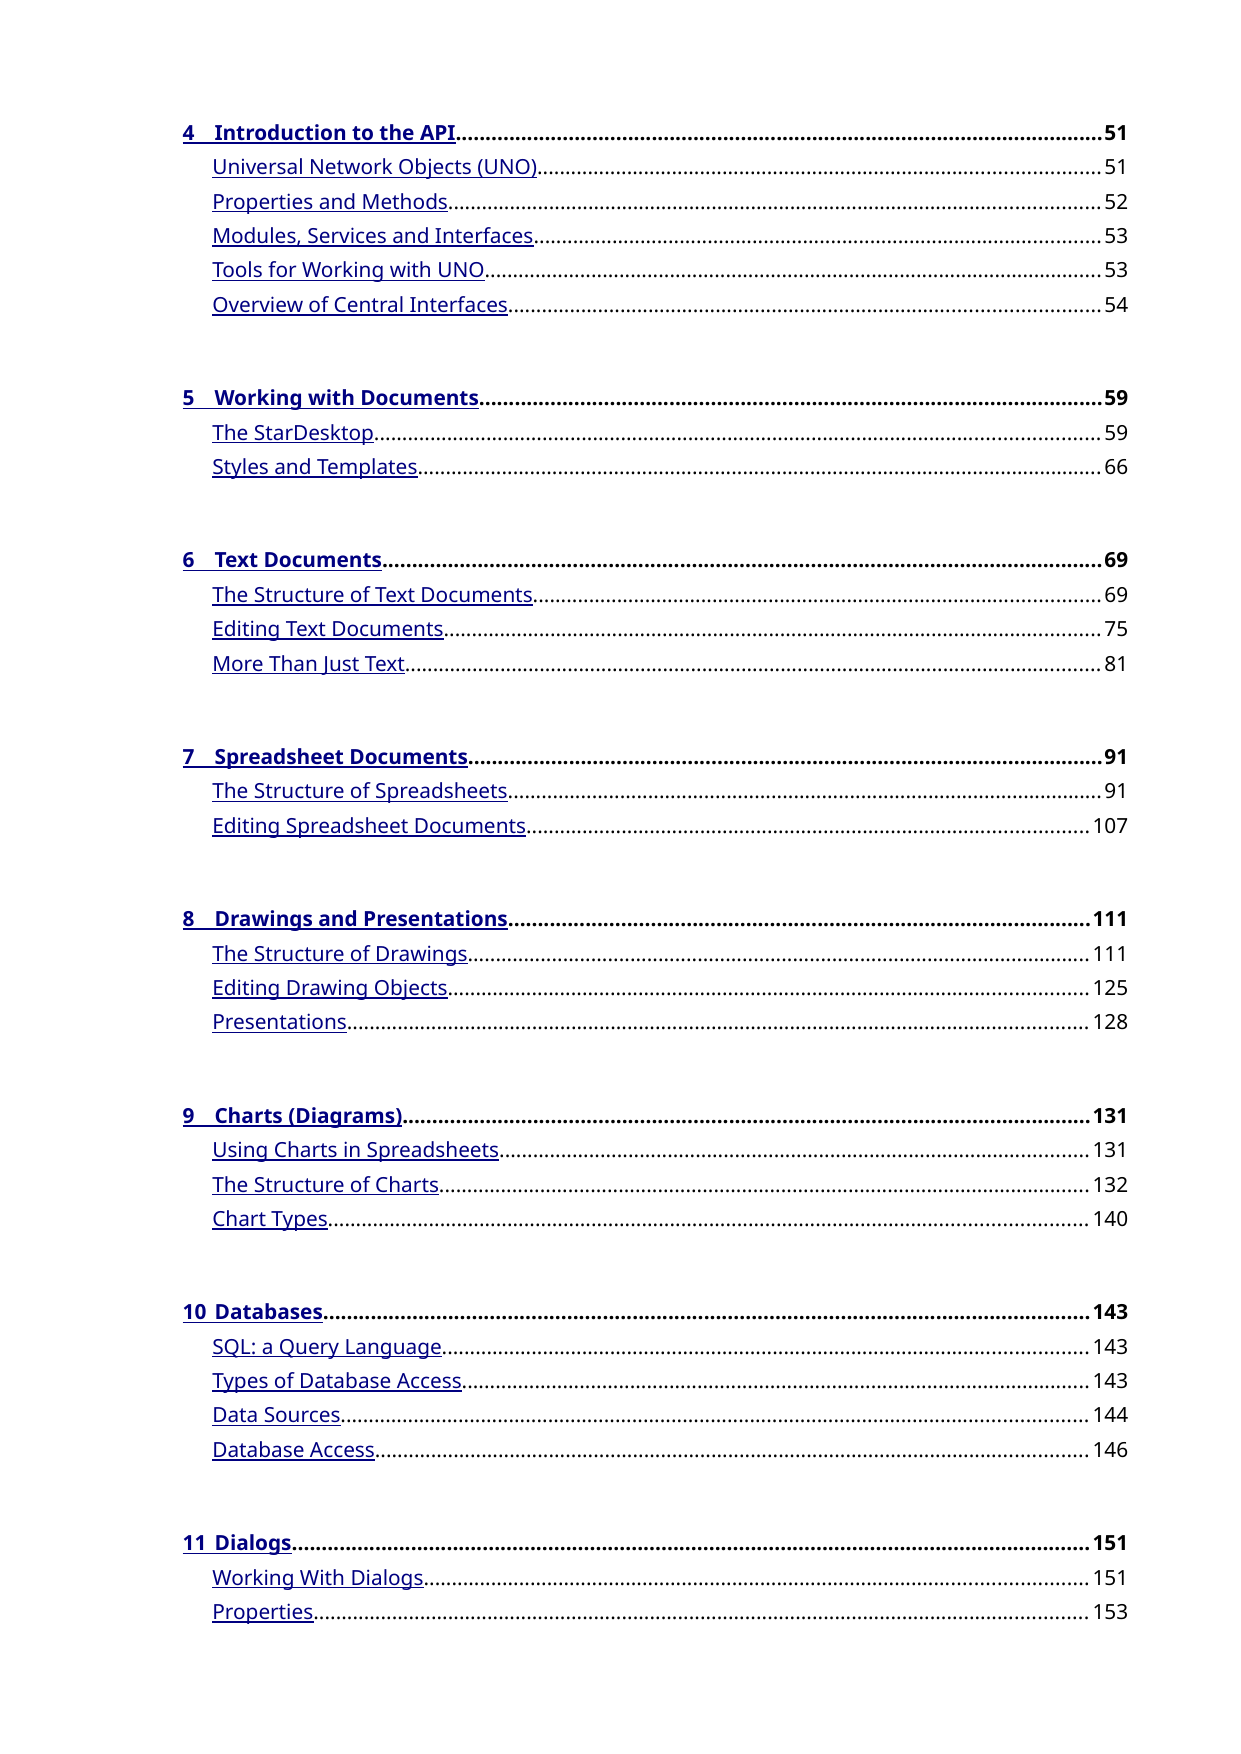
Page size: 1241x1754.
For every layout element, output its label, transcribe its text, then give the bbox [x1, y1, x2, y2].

text More Than Just Text 81 [212, 649, 1128, 677]
text 5 Working with Documents 59 [182, 383, 1128, 412]
text Properties 153 [212, 1597, 1128, 1626]
text The Structure of Text Documents 69 [212, 580, 1128, 608]
text Editing Drawing Objects 125 [212, 973, 1128, 1002]
text Universal Network Objects (UNO) 51 [212, 152, 1128, 181]
text Editing Spreadsheet Documents 107 [212, 811, 1128, 839]
text Overview of Central Interfaces 54 [212, 290, 1128, 318]
text 11 Dialogs 151 [182, 1528, 1128, 1557]
text Chart Types 140 [212, 1204, 1128, 1232]
text 9 Charts (Diagrams) 131 [182, 1101, 1128, 1129]
text Presentations 128 [212, 1007, 1128, 1036]
text The Structure of Charts 132 [212, 1170, 1128, 1198]
text Types of Database Access 143 [212, 1366, 1128, 1395]
text Properties and Methods 52 [212, 187, 1128, 215]
text The Structure of Spreadsheets 91 [212, 777, 1128, 805]
text 6 Text Documents 69 [182, 546, 1128, 574]
text Working With Dialogs 151 [212, 1563, 1128, 1591]
text 4 Introduction to the API 51 [182, 118, 1128, 147]
text Data Sources 144 [212, 1401, 1128, 1429]
text The Structure of Drawings 111 [212, 939, 1128, 967]
text 7 Spreadsheet Documents 91 [182, 742, 1128, 771]
text Editing Text Documents 75 [212, 614, 1128, 643]
text Modules, Services and Interfaces 53 [212, 221, 1128, 250]
text Database Access 146 [212, 1435, 1128, 1463]
text Styles and Templates 66 [212, 452, 1128, 481]
text Using Charts in Spreadsheets 131 [212, 1135, 1128, 1164]
text Tools for Working with UNO 53 [212, 256, 1128, 284]
text 10 Databases 143 [182, 1297, 1128, 1326]
text The StarDesktop 59 [212, 418, 1128, 446]
text SQL: a Query Language 143 [212, 1332, 1128, 1360]
text 8 Drawings and Presentations 111 [182, 904, 1128, 933]
